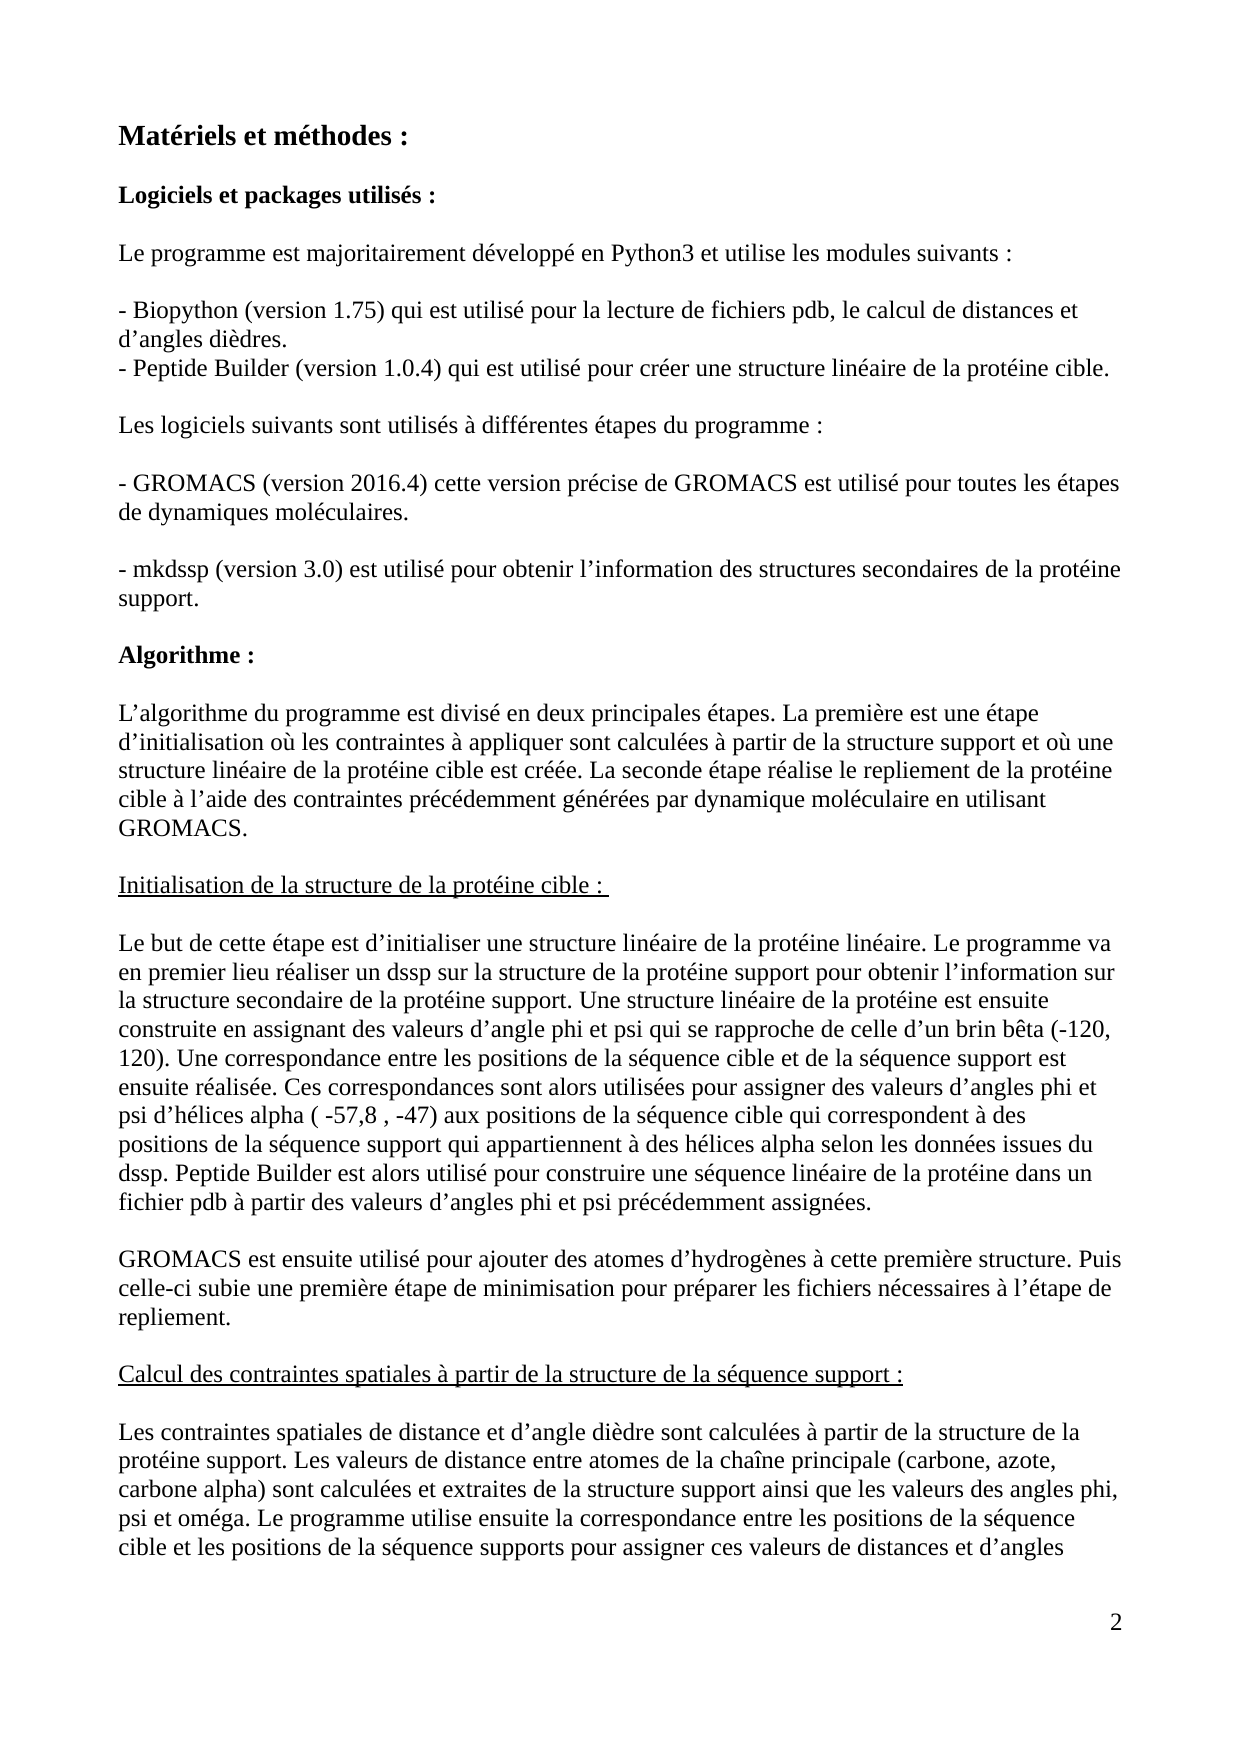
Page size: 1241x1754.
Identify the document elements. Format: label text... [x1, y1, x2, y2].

text - GROMACS (version 2016.4) cette version précise de GROMACS est utilisé pour toutes les étapes de dynamiques moléculaires. [118, 468, 1122, 525]
text Le programme est majoritairement développé en Python3 et utilise les modules suivants : [118, 238, 1122, 267]
text - Peptide Builder (version 1.0.4) qui est utilisé pour créer une structure linéaire de la protéine cible. [118, 353, 1122, 382]
text - mkdssp (version 3.0) est utilisé pour obtenir l’information des structures secondaires de la protéine support. [118, 554, 1122, 612]
text Les contraintes spatiales de distance et d’angle dièdre sont calculées à partir de la structure de la protéine support. Les valeurs de distance entre atomes de la chaîne principale (carbone, azote, carbone alpha) sont calculées et extraites de la structure support ainsi que les valeurs des angles phi, psi et oméga. Le programme utilise ensuite la correspondance entre les positions de la séquence cible et les positions de la séquence supports pour assigner ces valeurs de distances et d’angles [118, 1417, 1122, 1560]
text Matériels et méthodes : [118, 118, 1122, 152]
text Algorithme : [118, 640, 1122, 669]
text Initialisation de la structure de la protéine cible : [118, 870, 1122, 899]
text - Biopython (version 1.75) qui est utilisé pour la lecture de fichiers pdb, le calcul de distances et d’angles dièdres. [118, 295, 1122, 353]
text GROMACS est ensuite utilisé pour ajouter des atomes d’hydrogènes à cette première structure. Puis celle-ci subie une première étape de minimisation pour préparer les fichiers nécessaires à l’étape de repliement. [118, 1244, 1122, 1330]
text Calcul des contraintes spatiales à partir de la structure de la séquence support : [118, 1359, 1122, 1388]
text Les logiciels suivants sont utilisés à différentes étapes du programme : [118, 410, 1122, 439]
text Logiciels et packages utilisés : [118, 180, 1122, 209]
text Le but de cette étape est d’initialiser une structure linéaire de la protéine linéaire. Le programme va en premier lieu réaliser un dssp sur la structure de la protéine support pour obtenir l’information sur la structure secondaire de la protéine support. Une structure linéaire de la protéine est ensuite construite en assignant des valeurs d’angle phi et psi qui se rapproche de celle d’un brin bêta (-120, 120). Une correspondance entre les positions de la séquence cible et de la séquence support est ensuite réalisée. Ces correspondances sont alors utilisées pour assigner des valeurs d’angles phi et psi d’hélices alpha ( -57,8 , -47) aux positions de la séquence cible qui correspondent à des positions de la séquence support qui appartiennent à des hélices alpha selon les données issues du dssp. Peptide Builder est alors utilisé pour construire une séquence linéaire de la protéine dans un fichier pdb à partir des valeurs d’angles phi et psi précédemment assignées. [118, 928, 1122, 1215]
text L’algorithme du programme est divisé en deux principales étapes. La première est une étape d’initialisation où les contraintes à appliquer sont calculées à partir de la structure support et où une structure linéaire de la protéine cible est créée. La seconde étape réalise le repliement de la protéine cible à l’aide des contraintes précédemment générées par dynamique moléculaire en utilisant GROMACS. [118, 698, 1122, 842]
